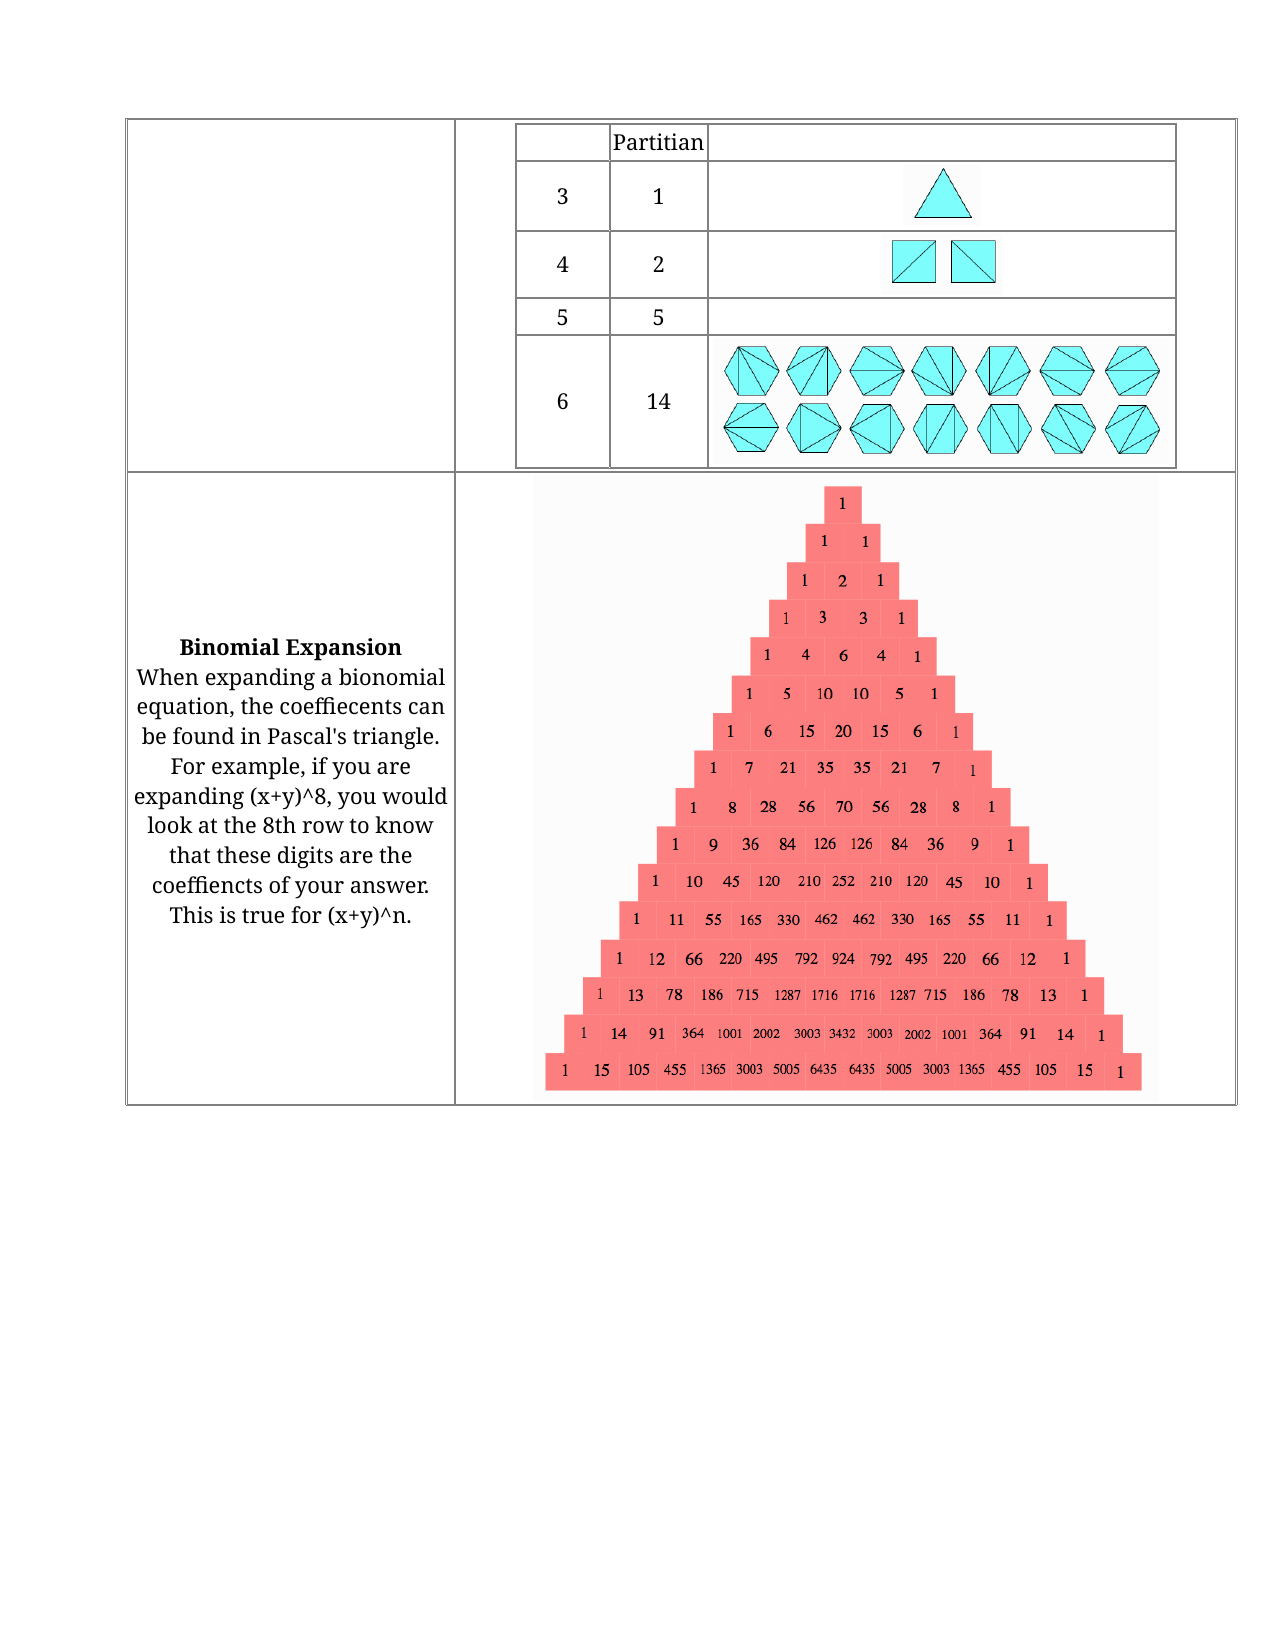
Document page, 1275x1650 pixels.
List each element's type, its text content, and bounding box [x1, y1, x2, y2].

table_cell 5 [517, 299, 609, 334]
table_cell 1 [611, 162, 707, 230]
table_cell [709, 299, 1175, 334]
table_cell Binomial Expansion When expanding a bionomial equation, the coeffiecents can be found in Pascal's triangle. For example, if you are expanding (x+y)^8, you would look at the 8th row to know that these digits are the coeffiencts of your answer. This is true for (x+y)^n. [128, 473, 454, 1104]
table_cell 4 [517, 232, 609, 297]
table_cell [709, 162, 1175, 230]
table_header Partitian [611, 125, 707, 160]
table_header [709, 125, 1175, 160]
table_cell [709, 336, 1175, 467]
table_cell 14 [611, 336, 707, 467]
table_cell 5 [611, 299, 707, 334]
table_cell 2 [611, 232, 707, 297]
table_cell [128, 120, 454, 471]
table_header [517, 125, 609, 160]
table_cell 3 [517, 162, 609, 230]
table_cell 6 [517, 336, 609, 467]
table_cell [709, 232, 1175, 297]
table_cell [456, 473, 1235, 1104]
table_cell [456, 120, 1235, 471]
